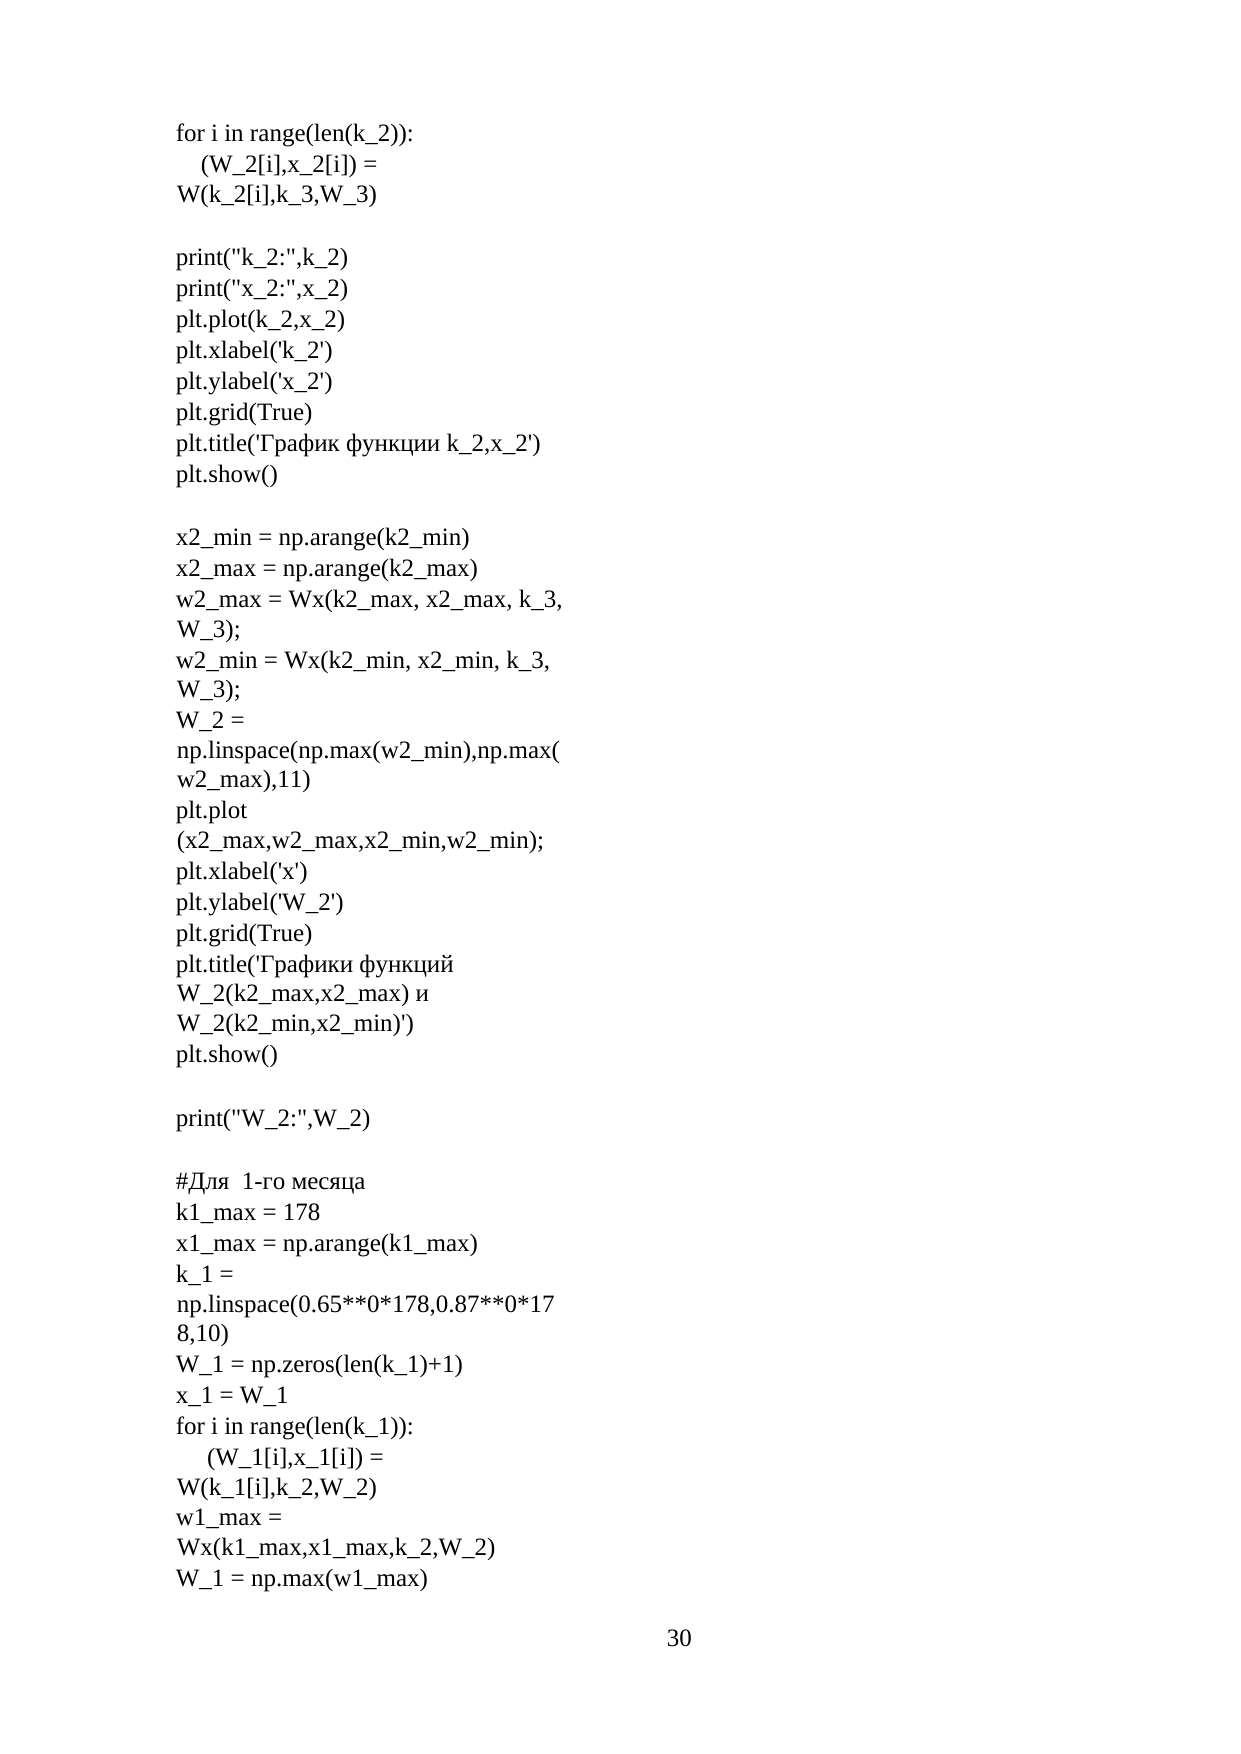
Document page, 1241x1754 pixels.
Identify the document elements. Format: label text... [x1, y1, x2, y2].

text w2_max = Wx(k2_max, x2_max, k_3, W_3); [176, 584, 567, 643]
text #Для 1-го месяца [176, 1166, 567, 1195]
text plt.show() [176, 1039, 567, 1068]
text W_1 = np.zeros(len(k_1)+1) [176, 1349, 567, 1378]
text W_1 = np.max(w1_max) [176, 1563, 567, 1592]
text w2_min = Wx(k2_min, x2_min, k_3, W_3); [176, 645, 567, 703]
text plt.xlabel('x') [176, 856, 567, 885]
text k1_max = 178 [176, 1197, 567, 1226]
text plt.ylabel('W_2') [176, 887, 567, 916]
text x1_max = np.arange(k1_max) [176, 1228, 567, 1257]
text (W_1[i],x_1[i]) = W(k_1[i],k_2,W_2) [176, 1442, 567, 1500]
text w1_max = Wx(k1_max,x1_max,k_2,W_2) [176, 1502, 567, 1561]
text W_2 = np.linspace(np.max(w2_min),np.max(w2_max),11) [176, 705, 567, 793]
text k_1 = np.linspace(0.65**0*178,0.87**0*178,10) [176, 1259, 567, 1347]
text plt.show() [176, 459, 567, 488]
text x_1 = W_1 [176, 1380, 567, 1409]
text plt.ylabel('x_2') [176, 366, 567, 395]
text for i in range(len(k_1)): [176, 1411, 567, 1440]
text x2_max = np.arange(k2_max) [176, 553, 567, 582]
text plt.grid(True) [176, 918, 567, 947]
text print("x_2:",x_2) [176, 273, 567, 302]
text plt.grid(True) [176, 397, 567, 426]
text plt.plot (x2_max,w2_max,x2_min,w2_min); [176, 796, 567, 854]
text print("k_2:",k_2) [176, 242, 567, 271]
text for i in range(len(k_2)): [176, 118, 567, 147]
text plt.title('График функции k_2,x_2') [176, 428, 567, 457]
text (W_2[i],x_2[i]) = W(k_2[i],k_3,W_3) [176, 149, 567, 207]
text plt.plot(k_2,x_2) [176, 304, 567, 333]
text plt.xlabel('k_2') [176, 335, 567, 364]
text x2_min = np.arange(k2_min) [176, 522, 567, 551]
text print("W_2:",W_2) [176, 1103, 567, 1131]
text plt.title('Графики функций W_2(k2_max,x2_max) и W_2(k2_min,x2_min)') [176, 949, 567, 1037]
